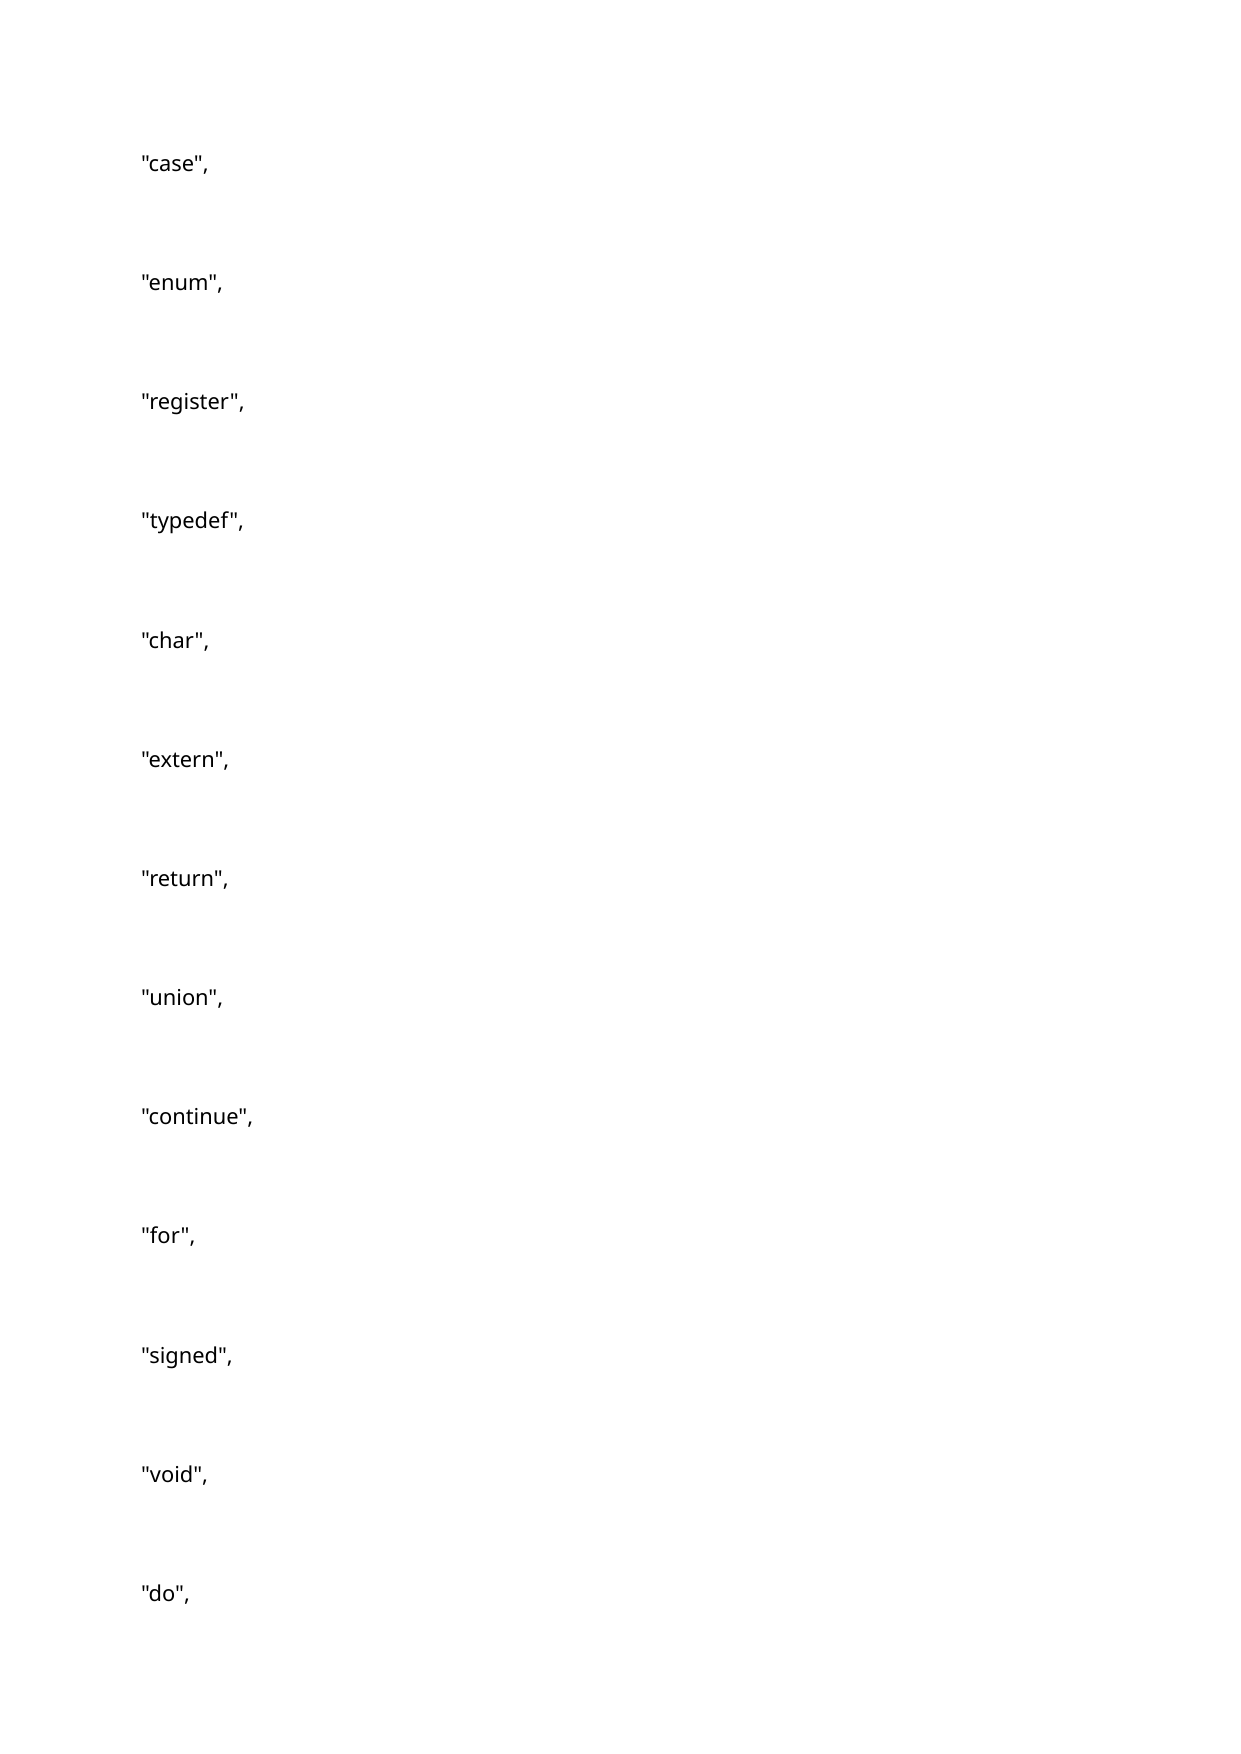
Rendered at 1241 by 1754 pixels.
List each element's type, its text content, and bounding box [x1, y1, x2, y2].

text "signed", [118, 1339, 1122, 1369]
text "do", [118, 1578, 1122, 1608]
text "char", [118, 624, 1122, 654]
text "union", [118, 982, 1122, 1012]
text "return", [118, 863, 1122, 893]
text "for", [118, 1220, 1122, 1250]
text "typedef", [118, 505, 1122, 535]
text "enum", [118, 267, 1122, 297]
text "continue", [118, 1101, 1122, 1131]
text "void", [118, 1459, 1122, 1488]
text "register", [118, 386, 1122, 416]
text "extern", [118, 744, 1122, 773]
text "case", [118, 148, 1122, 178]
